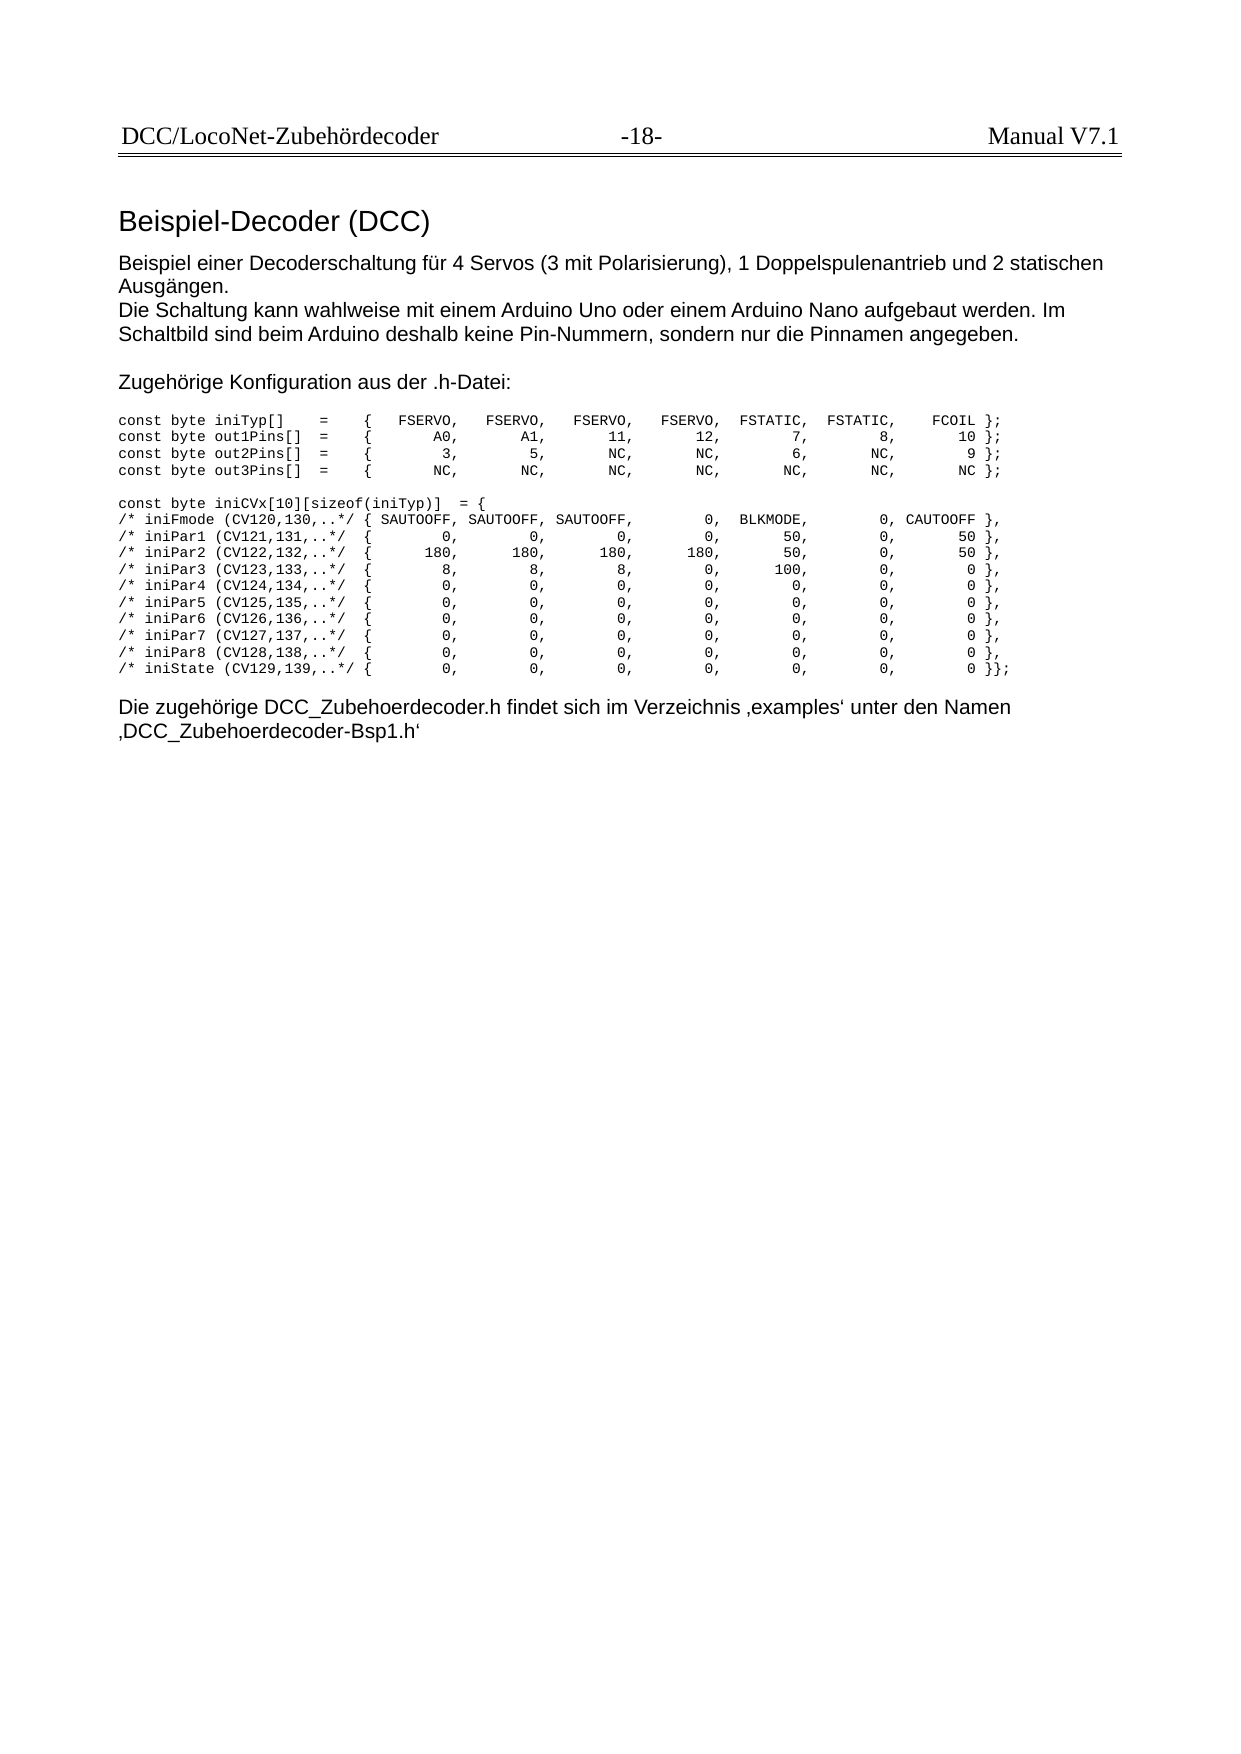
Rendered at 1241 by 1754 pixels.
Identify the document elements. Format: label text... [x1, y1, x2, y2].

text /* iniPar8 (CV128,138,..*/ { 0, 0, 0, 0, 0, 0, 0 }, [118, 645, 1122, 661]
text /* iniPar6 (CV126,136,..*/ { 0, 0, 0, 0, 0, 0, 0 }, [118, 612, 1122, 628]
text const byte iniCVx[10][sizeof(iniTyp)] = { [118, 496, 1122, 512]
text /* iniPar4 (CV124,134,..*/ { 0, 0, 0, 0, 0, 0, 0 }, [118, 579, 1122, 595]
text const byte out1Pins[] = { A0, A1, 11, 12, 7, 8, 10 }; [118, 429, 1122, 446]
text Die Schaltung kann wahlweise mit einem Arduino Uno oder einem Arduino Nano aufgebaut werden. Im Schaltbild sind beim Arduino deshalb keine Pin-Nummern, sondern nur die Pinnamen angegeben. [118, 298, 1122, 346]
text /* iniPar2 (CV122,132,..*/ { 180, 180, 180, 180, 50, 0, 50 }, [118, 546, 1122, 562]
text Die zugehörige DCC_Zubehoerdecoder.h findet sich im Verzeichnis ‚examples‘ unter den Namen ‚DCC_Zubehoerdecoder-Bsp1.h‘ [118, 694, 1122, 742]
text Beispiel einer Decoderschaltung für 4 Servos (3 mit Polarisierung), 1 Doppelspulenantrieb und 2 statischen Ausgängen. [118, 250, 1122, 298]
text /* iniPar7 (CV127,137,..*/ { 0, 0, 0, 0, 0, 0, 0 }, [118, 628, 1122, 645]
title Beispiel-Decoder (DCC) [118, 204, 1122, 238]
text const byte iniTyp[] = { FSERVO, FSERVO, FSERVO, FSERVO, FSTATIC, FSTATIC, FCOIL }; [118, 413, 1122, 429]
text Zugehörige Konfiguration aus der .h-Datei: [118, 370, 1122, 394]
text /* iniState (CV129,139,..*/ { 0, 0, 0, 0, 0, 0, 0 }}; [118, 661, 1122, 678]
text /* iniPar1 (CV121,131,..*/ { 0, 0, 0, 0, 50, 0, 50 }, [118, 529, 1122, 546]
text const byte out3Pins[] = { NC, NC, NC, NC, NC, NC, NC }; [118, 463, 1122, 479]
text const byte out2Pins[] = { 3, 5, NC, NC, 6, NC, 9 }; [118, 446, 1122, 463]
text /* iniFmode (CV120,130,..*/ { SAUTOOFF, SAUTOOFF, SAUTOOFF, 0, BLKMODE, 0, CAUTOOFF }, [118, 512, 1122, 529]
text /* iniPar5 (CV125,135,..*/ { 0, 0, 0, 0, 0, 0, 0 }, [118, 595, 1122, 612]
text /* iniPar3 (CV123,133,..*/ { 8, 8, 8, 0, 100, 0, 0 }, [118, 562, 1122, 579]
